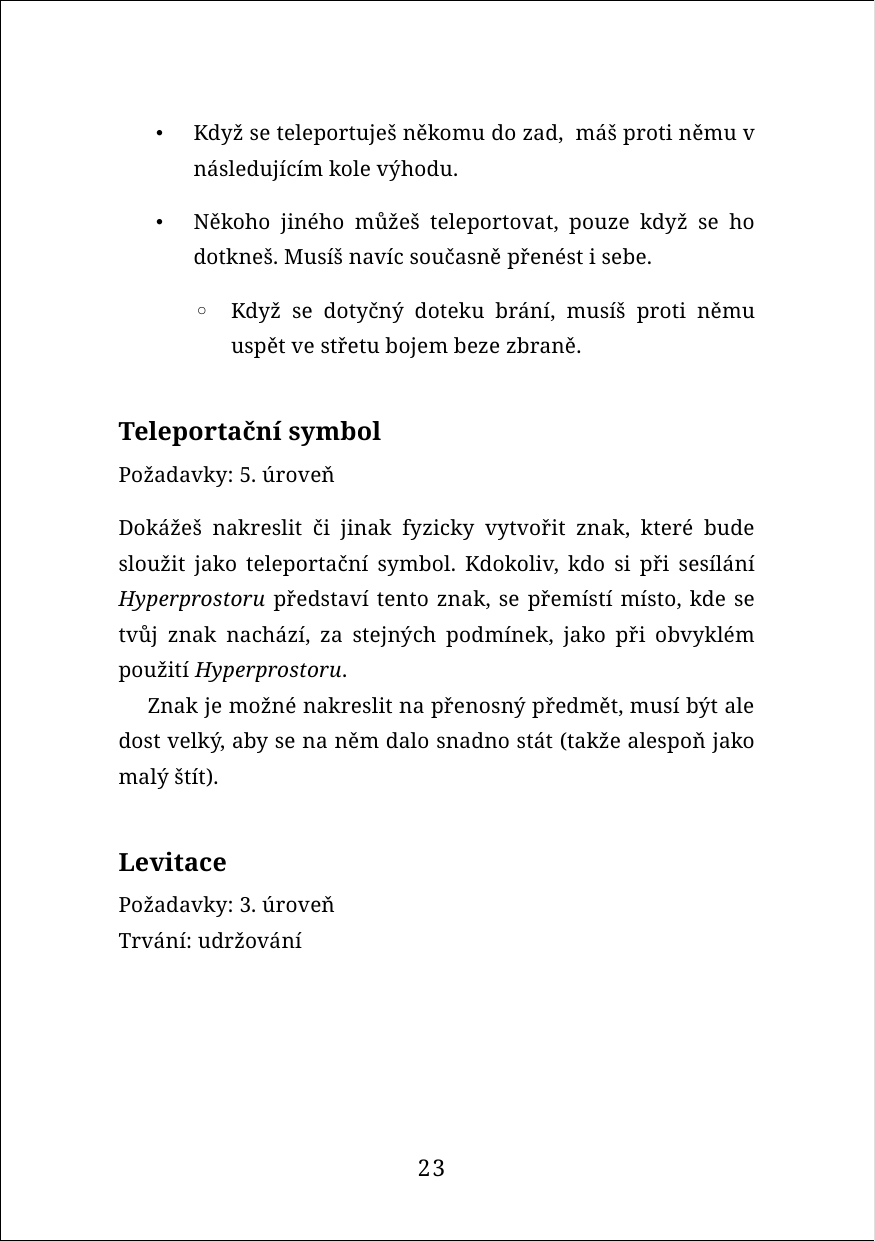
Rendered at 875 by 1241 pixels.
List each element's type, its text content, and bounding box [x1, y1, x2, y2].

list Někoho jiného můžeš teleportovat, pouze když se ho dotkneš. Musíš navíc současně přenést i sebe. [156, 207, 756, 271]
subtitle Levitace [118, 844, 756, 879]
text Dokážeš nakreslit či jinak fyzicky vytvořit znak, které bude sloužit jako teleportační symbol. Kdokoliv, kdo si při sesílání Hyperprostoru představí tento znak, se přemístí místo, kde se tvůj znak nachází, za stejných podmínek, jako při obvyklém použití Hyperprostoru. Znak je možné nakreslit na přenosný předmět, musí být ale dost velký, aby se na něm dalo snadno stát (takže alespoň jako malý štít). [118, 513, 756, 790]
text Požadavky: 3. úroveň Trvání: udržování [118, 890, 756, 954]
subtitle Teleportační symbol [118, 414, 756, 448]
list Když se teleportuješ někomu do zad, máš proti němu v následujícím kole výhodu. [156, 118, 756, 182]
text Požadavky: 5. úroveň [118, 460, 756, 488]
list Když se dotyčný doteku brání, musíš proti němu uspět ve střetu bojem beze zbraně. [193, 296, 756, 360]
